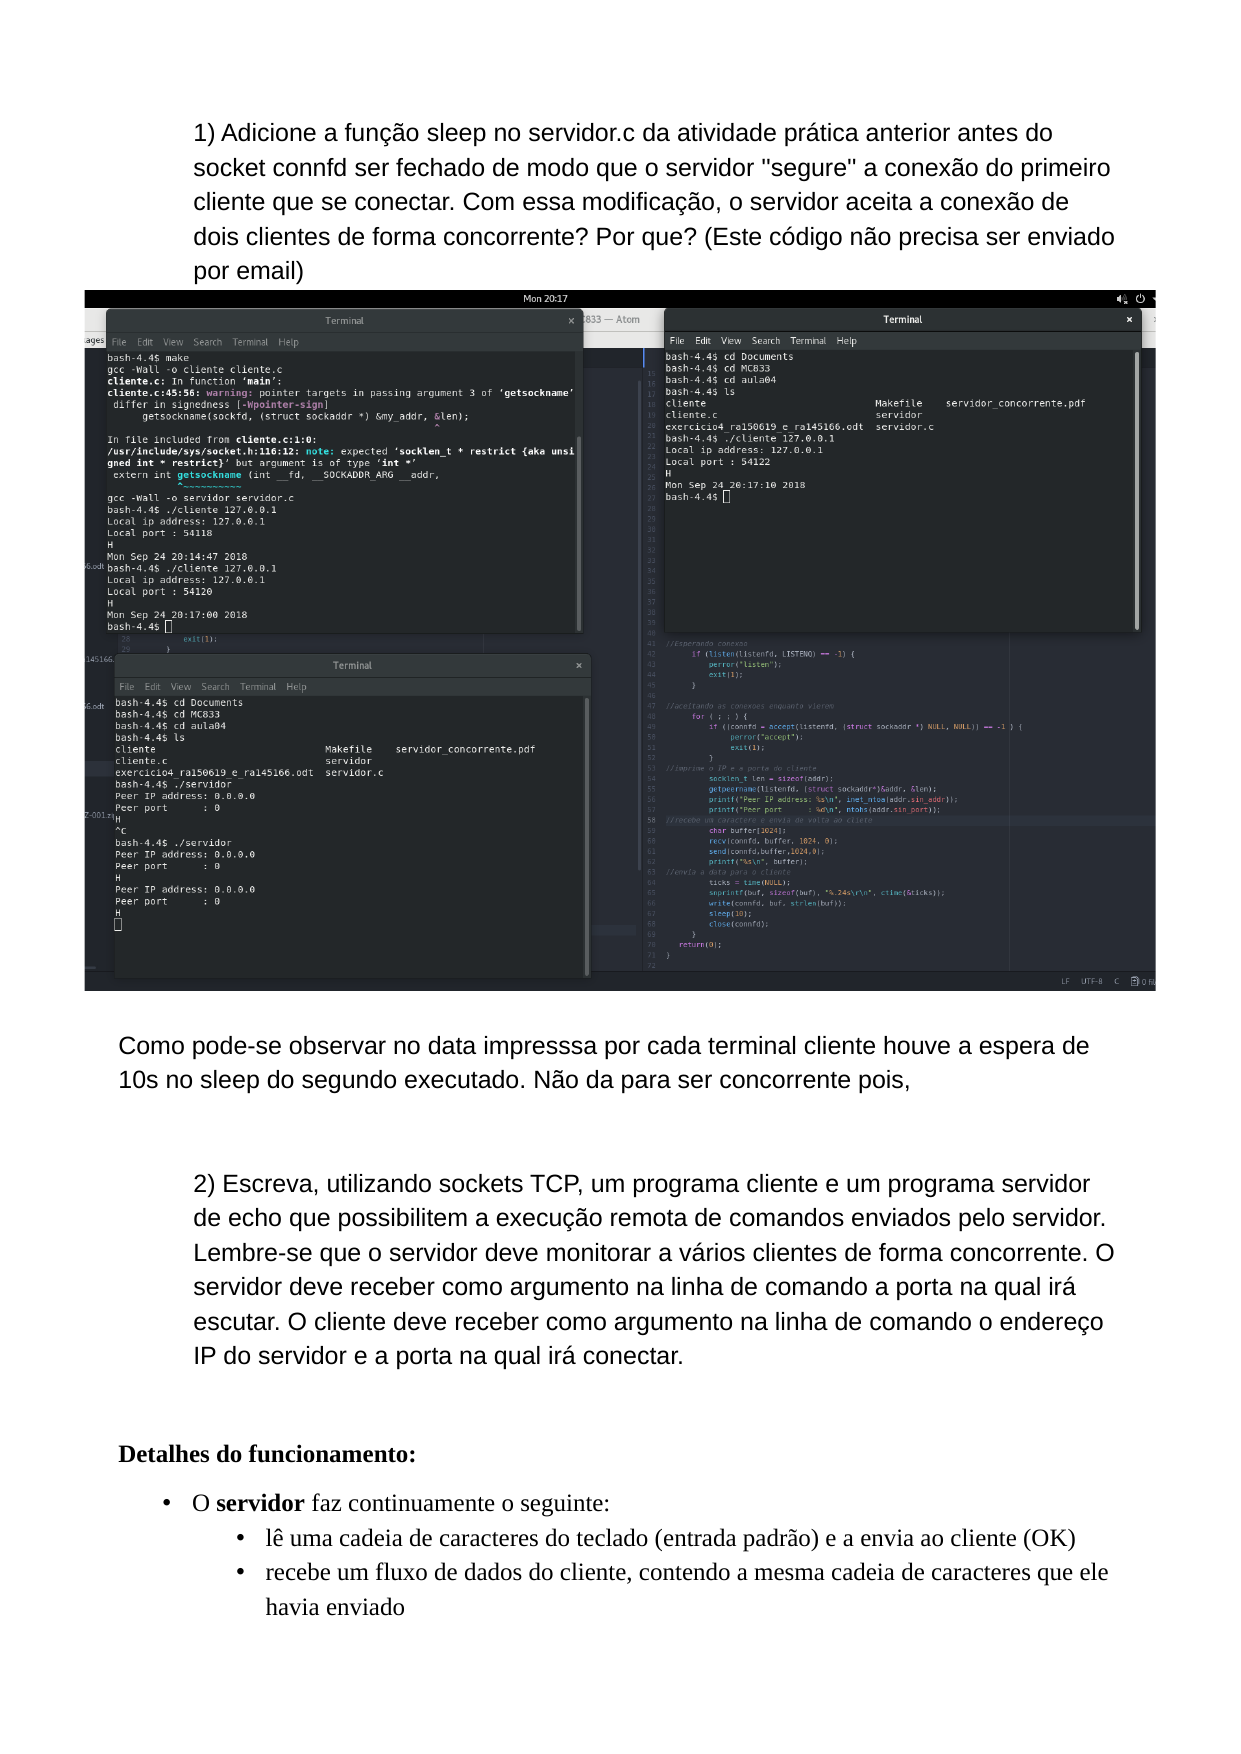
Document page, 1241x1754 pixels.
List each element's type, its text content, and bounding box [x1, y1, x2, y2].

list recebe um fluxo de dados do cliente, contendo a mesma cadeia de caracteres que ele havia enviado [236, 1557, 1122, 1621]
list O servidor faz continuamente o seguinte: [162, 1488, 1122, 1517]
picture [84, 290, 1156, 991]
text Detalhes do funcionamento: [118, 1439, 1122, 1468]
list 2) Escreva, utilizando sockets TCP, um programa cliente e um programa servidor de echo que possibilitem a execução remota de comandos enviados pelo servidor. Lembre-se que o servidor deve monitorar a vários clientes de forma concorrente. O servidor deve receber como argumento na linha de comando a porta na qual irá escutar. O cliente deve receber como argumento na linha de comando o endereço IP do servidor e a porta na qual irá conectar. [164, 1169, 1122, 1370]
list lê uma cadeia de caracteres do teclado (entrada padrão) e a envia ao cliente (OK) [236, 1523, 1122, 1552]
list 1) Adicione a função sleep no servidor.c da atividade prática anterior antes do socket connfd ser fechado de modo que o servidor ''segure'' a conexão do primeiro cliente que se conectar. Com essa modificação, o servidor aceita a conexão de dois clientes de forma concorrente? Por que? (Este código não precisa ser enviado por email) [164, 118, 1122, 285]
text Como pode-se observar no data impresssa por cada terminal cliente houve a espera de 10s no sleep do segundo executado. Não da para ser concorrente pois, [118, 1031, 1122, 1094]
